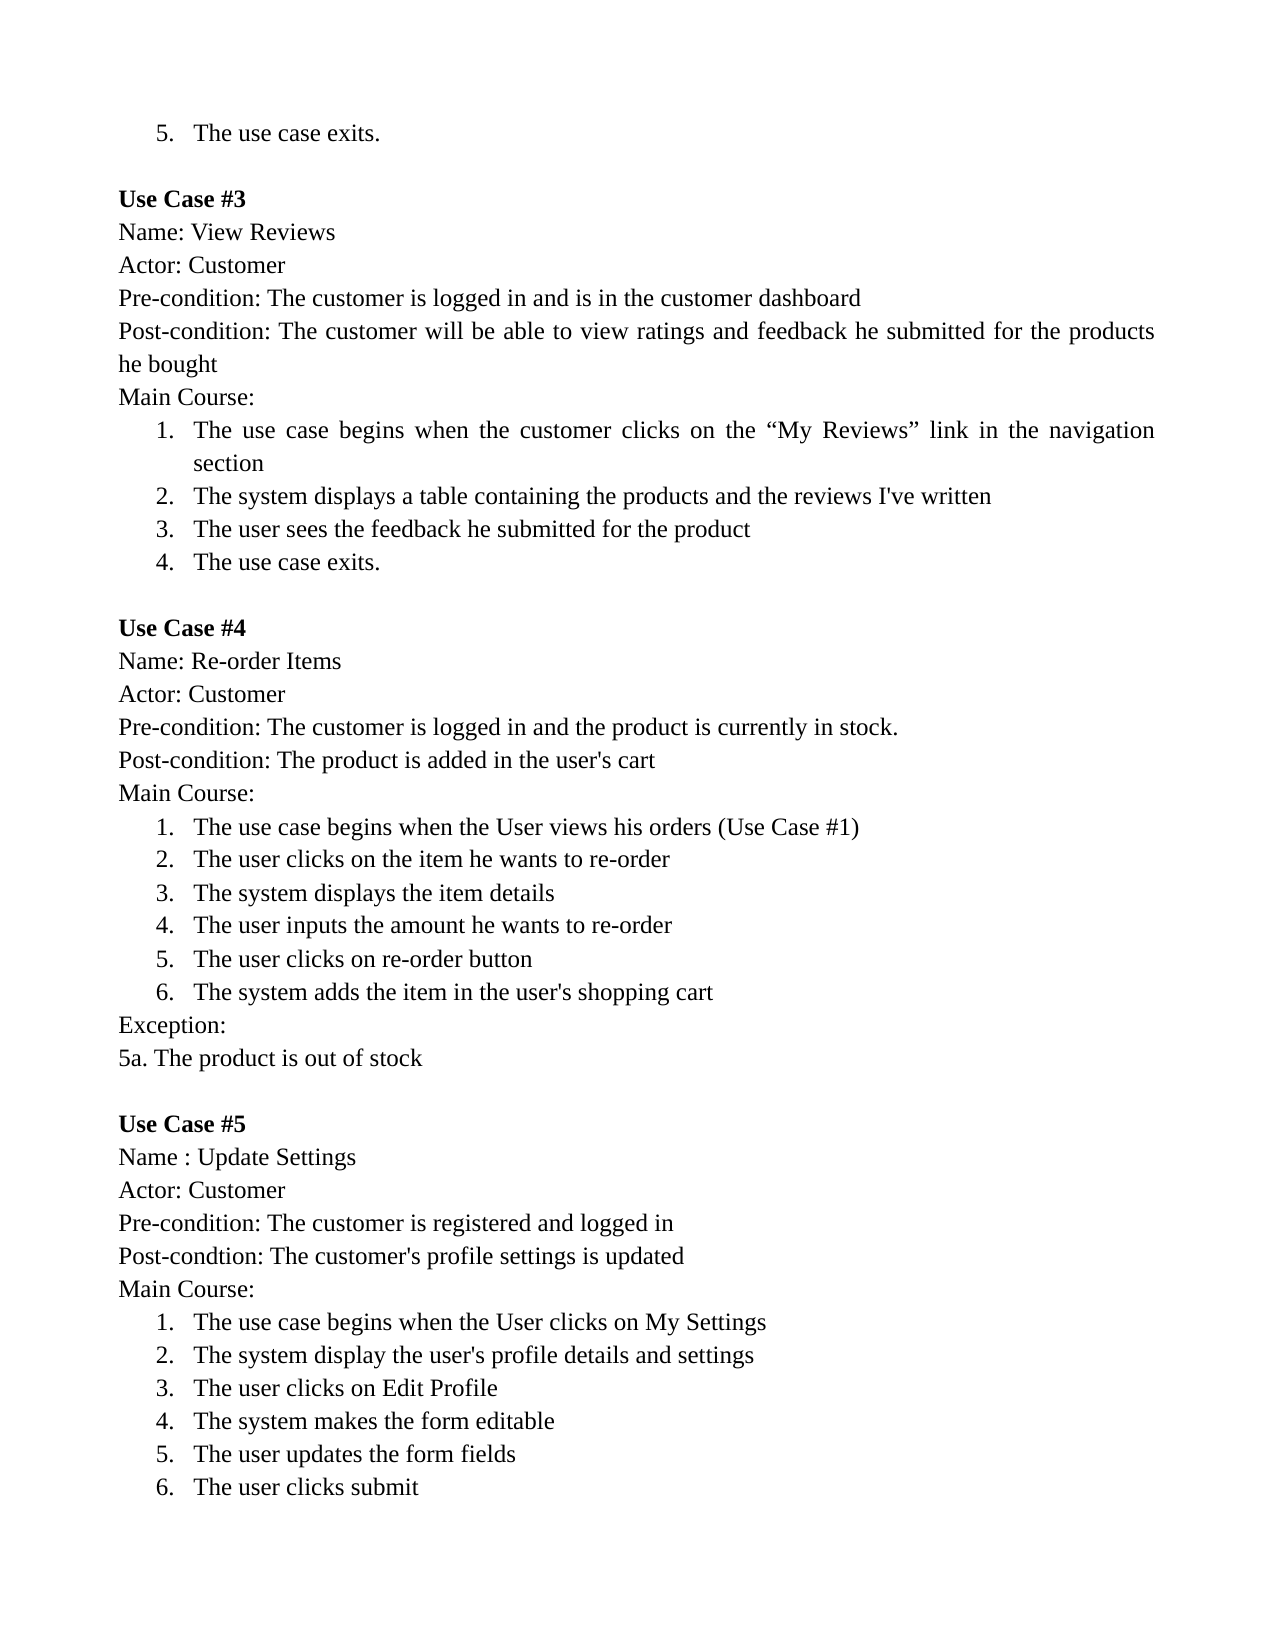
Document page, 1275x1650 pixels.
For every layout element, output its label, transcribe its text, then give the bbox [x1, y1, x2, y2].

list The system displays a table containing the products and the reviews I've written [156, 481, 1157, 510]
list The system adds the item in the user's shopping cart [156, 977, 1157, 1005]
text Actor: Customer [118, 1175, 1157, 1203]
list The user clicks on the item he wants to re-order [156, 844, 1157, 873]
text Use Case #4 [118, 613, 1157, 642]
list The use case begins when the User views his orders (Use Case #1) [156, 812, 1157, 840]
list The user clicks on Edit Profile [156, 1373, 1157, 1402]
list The use case exits. [156, 118, 1157, 147]
text Post-condition: The product is added in the user's cart [118, 746, 1157, 774]
text Name : Update Settings [118, 1142, 1157, 1171]
text 5a. The product is out of stock [118, 1043, 1157, 1071]
list The user clicks on re-order button [156, 944, 1157, 972]
text Main Course: [118, 382, 1157, 411]
text Use Case #3 [118, 184, 1157, 213]
text Post-condtion: The customer's profile settings is updated [118, 1241, 1157, 1269]
text Name: Re-order Items [118, 646, 1157, 675]
list The system display the user's profile details and settings [156, 1340, 1157, 1369]
text Pre-condition: The customer is logged in and is in the customer dashboard [118, 283, 1157, 312]
list The user clicks submit [156, 1472, 1157, 1501]
text Actor: Customer [118, 250, 1157, 279]
text Actor: Customer [118, 679, 1157, 708]
list The use case begins when the customer clicks on the “My Reviews” link in the navigation section [156, 415, 1157, 477]
text Use Case #5 [118, 1109, 1157, 1137]
text Main Course: [118, 778, 1157, 807]
text Main Course: [118, 1274, 1157, 1303]
list The user updates the form fields [156, 1439, 1157, 1468]
list The system makes the form editable [156, 1406, 1157, 1435]
text Pre-condition: The customer is logged in and the product is currently in stock. [118, 712, 1157, 741]
list The user sees the feedback he submitted for the product [156, 514, 1157, 543]
text Post-condition: The customer will be able to view ratings and feedback he submitted for the products he bought [118, 316, 1157, 378]
text Exception: [118, 1010, 1157, 1038]
list The user inputs the amount he wants to re-order [156, 911, 1157, 939]
text Name: View Reviews [118, 217, 1157, 246]
list The use case begins when the User clicks on My Settings [156, 1307, 1157, 1336]
list The use case exits. [156, 547, 1157, 576]
text Pre-condition: The customer is registered and logged in [118, 1208, 1157, 1237]
list The system displays the item details [156, 878, 1157, 906]
